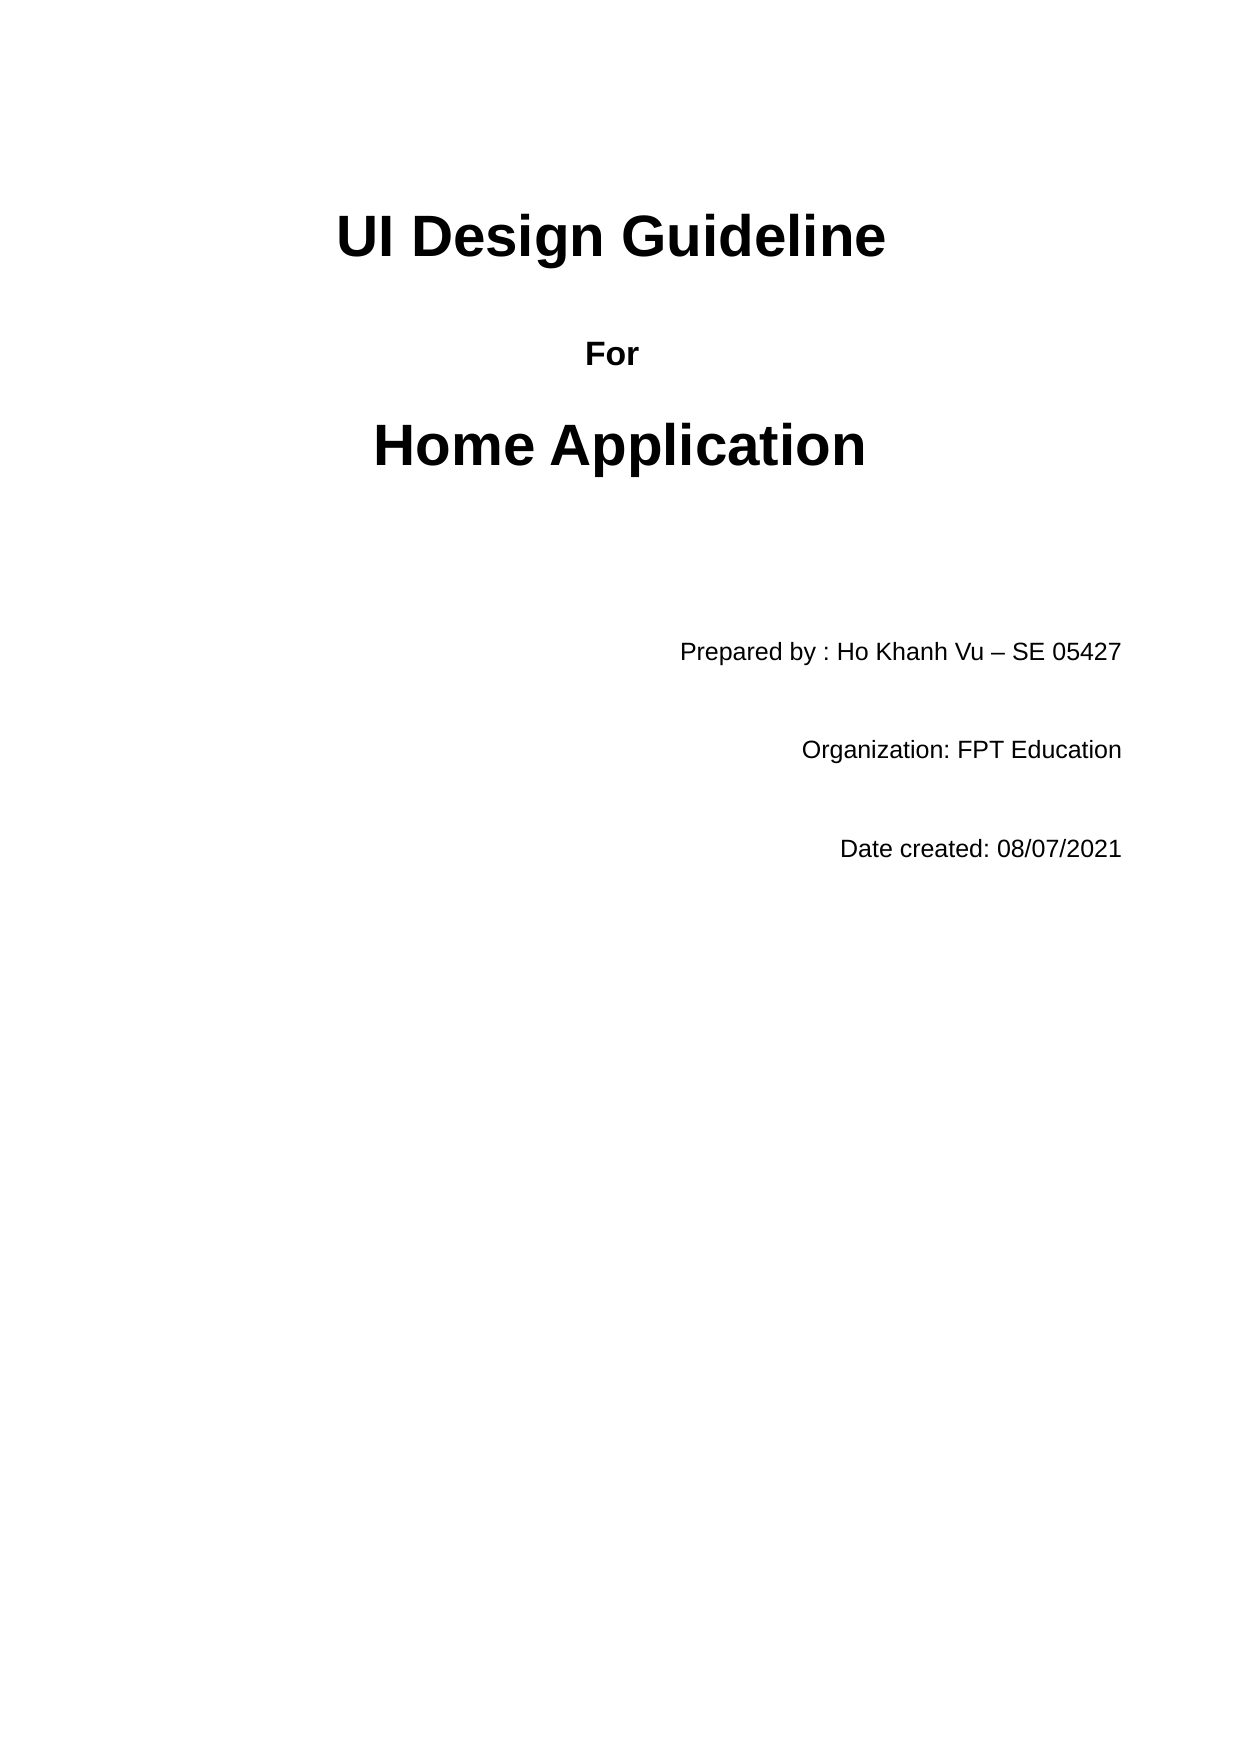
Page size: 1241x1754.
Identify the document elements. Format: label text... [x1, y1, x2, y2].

title Home Application [118, 411, 1122, 478]
text Date created: 08/07/2021 [118, 833, 1122, 862]
text Organization: FPT Education [118, 735, 1122, 764]
title For [118, 306, 1122, 373]
text Prepared by : Ho Khanh Vu – SE 05427 [118, 637, 1122, 666]
title UI Design Guideline [118, 201, 1122, 268]
